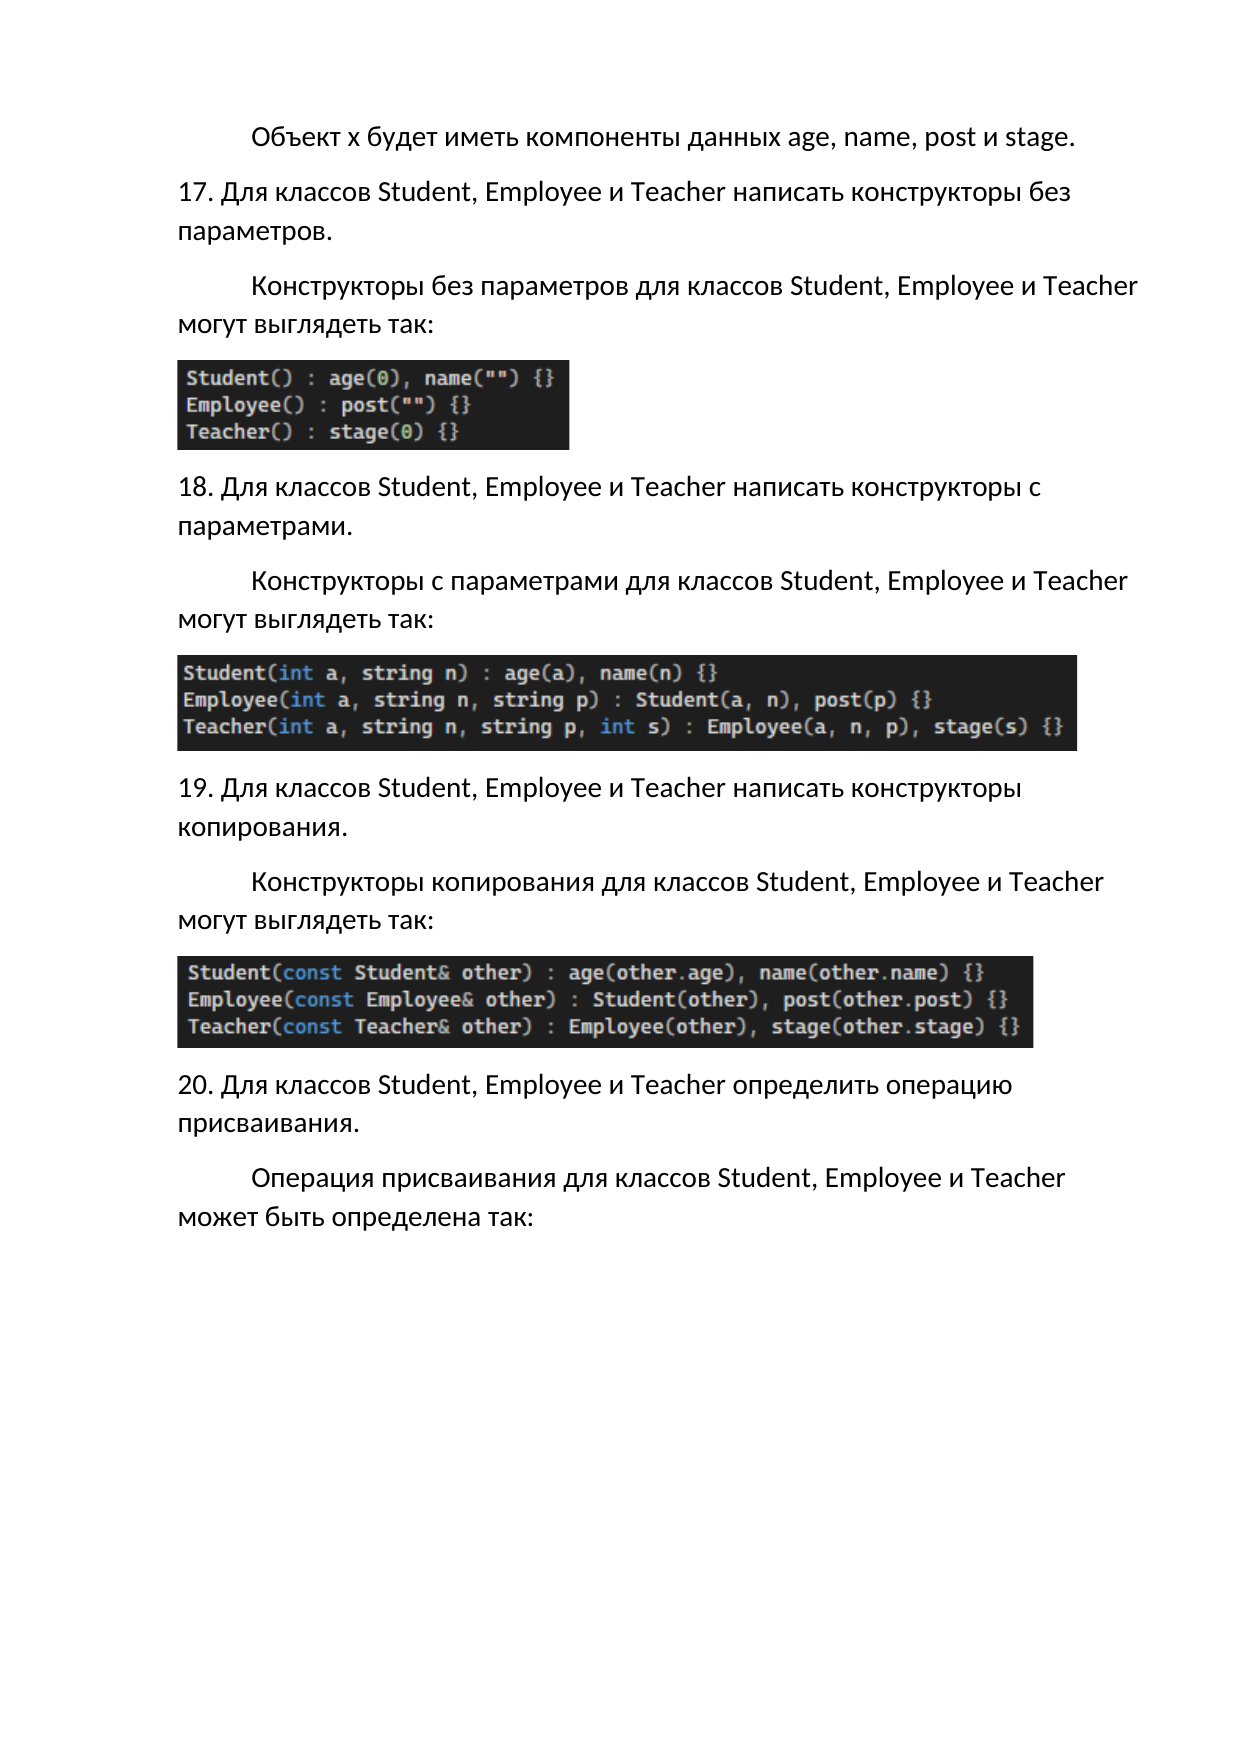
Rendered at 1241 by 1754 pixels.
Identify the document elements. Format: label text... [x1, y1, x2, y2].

picture [177, 956, 1034, 1048]
text Конструкторы с параметрами для классов Student, Employee и Teacher могут выглядеть так: [177, 562, 1152, 636]
text Конструкторы без параметров для классов Student, Employee и Teacher могут выглядеть так: [177, 267, 1152, 341]
text 19. Для классов Student, Employee и Teacher написать конструкторы копирования. [177, 769, 1152, 843]
text Операция присваивания для классов Student, Employee и Teacher может быть определена так: [177, 1159, 1152, 1234]
picture [177, 360, 570, 450]
text 20. Для классов Student, Employee и Teacher определить операцию присваивания. [177, 1066, 1152, 1140]
text 18. Для классов Student, Employee и Teacher написать конструкторы с параметрами. [177, 468, 1152, 542]
picture [177, 655, 1078, 751]
text 17. Для классов Student, Employee и Teacher написать конструкторы без параметров. [177, 173, 1152, 247]
text Объект x будет иметь компоненты данных age, name, post и stage. [177, 118, 1152, 154]
text Конструкторы копирования для классов Student, Employee и Teacher могут выглядеть так: [177, 863, 1152, 937]
